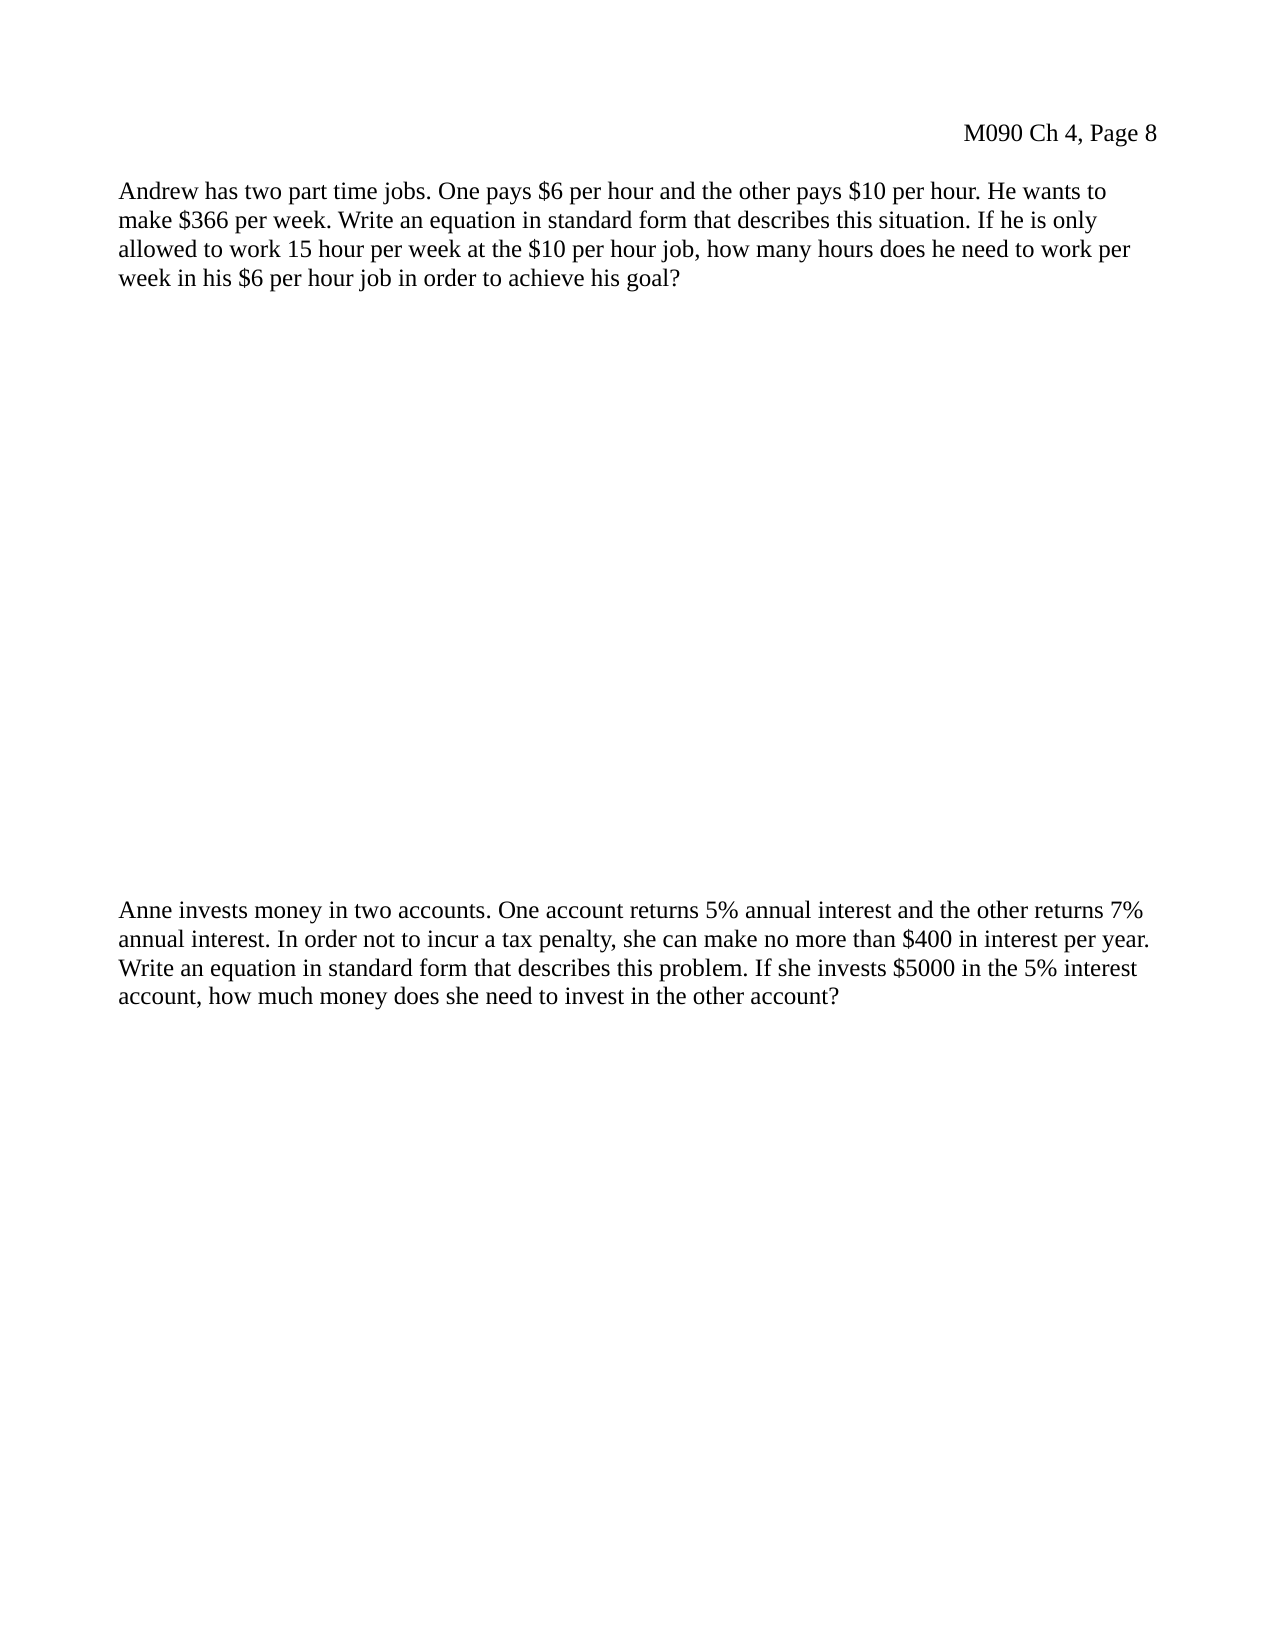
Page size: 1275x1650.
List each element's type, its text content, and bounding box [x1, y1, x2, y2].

text Andrew has two part time jobs. One pays $6 per hour and the other pays $10 per hour. He wants to make $366 per week. Write an equation in standard form that describes this situation. If he is only allowed to work 15 hour per week at the $10 per hour job, how many hours does he need to work per week in his $6 per hour job in order to achieve his goal? [118, 176, 1157, 291]
text Anne invests money in two accounts. One account returns 5% annual interest and the other returns 7% annual interest. In order not to incur a tax penalty, she can make no more than $400 in interest per year. Write an equation in standard form that describes this problem. If she invests $5000 in the 5% interest account, how much money does she need to invest in the other account? [118, 895, 1157, 1010]
